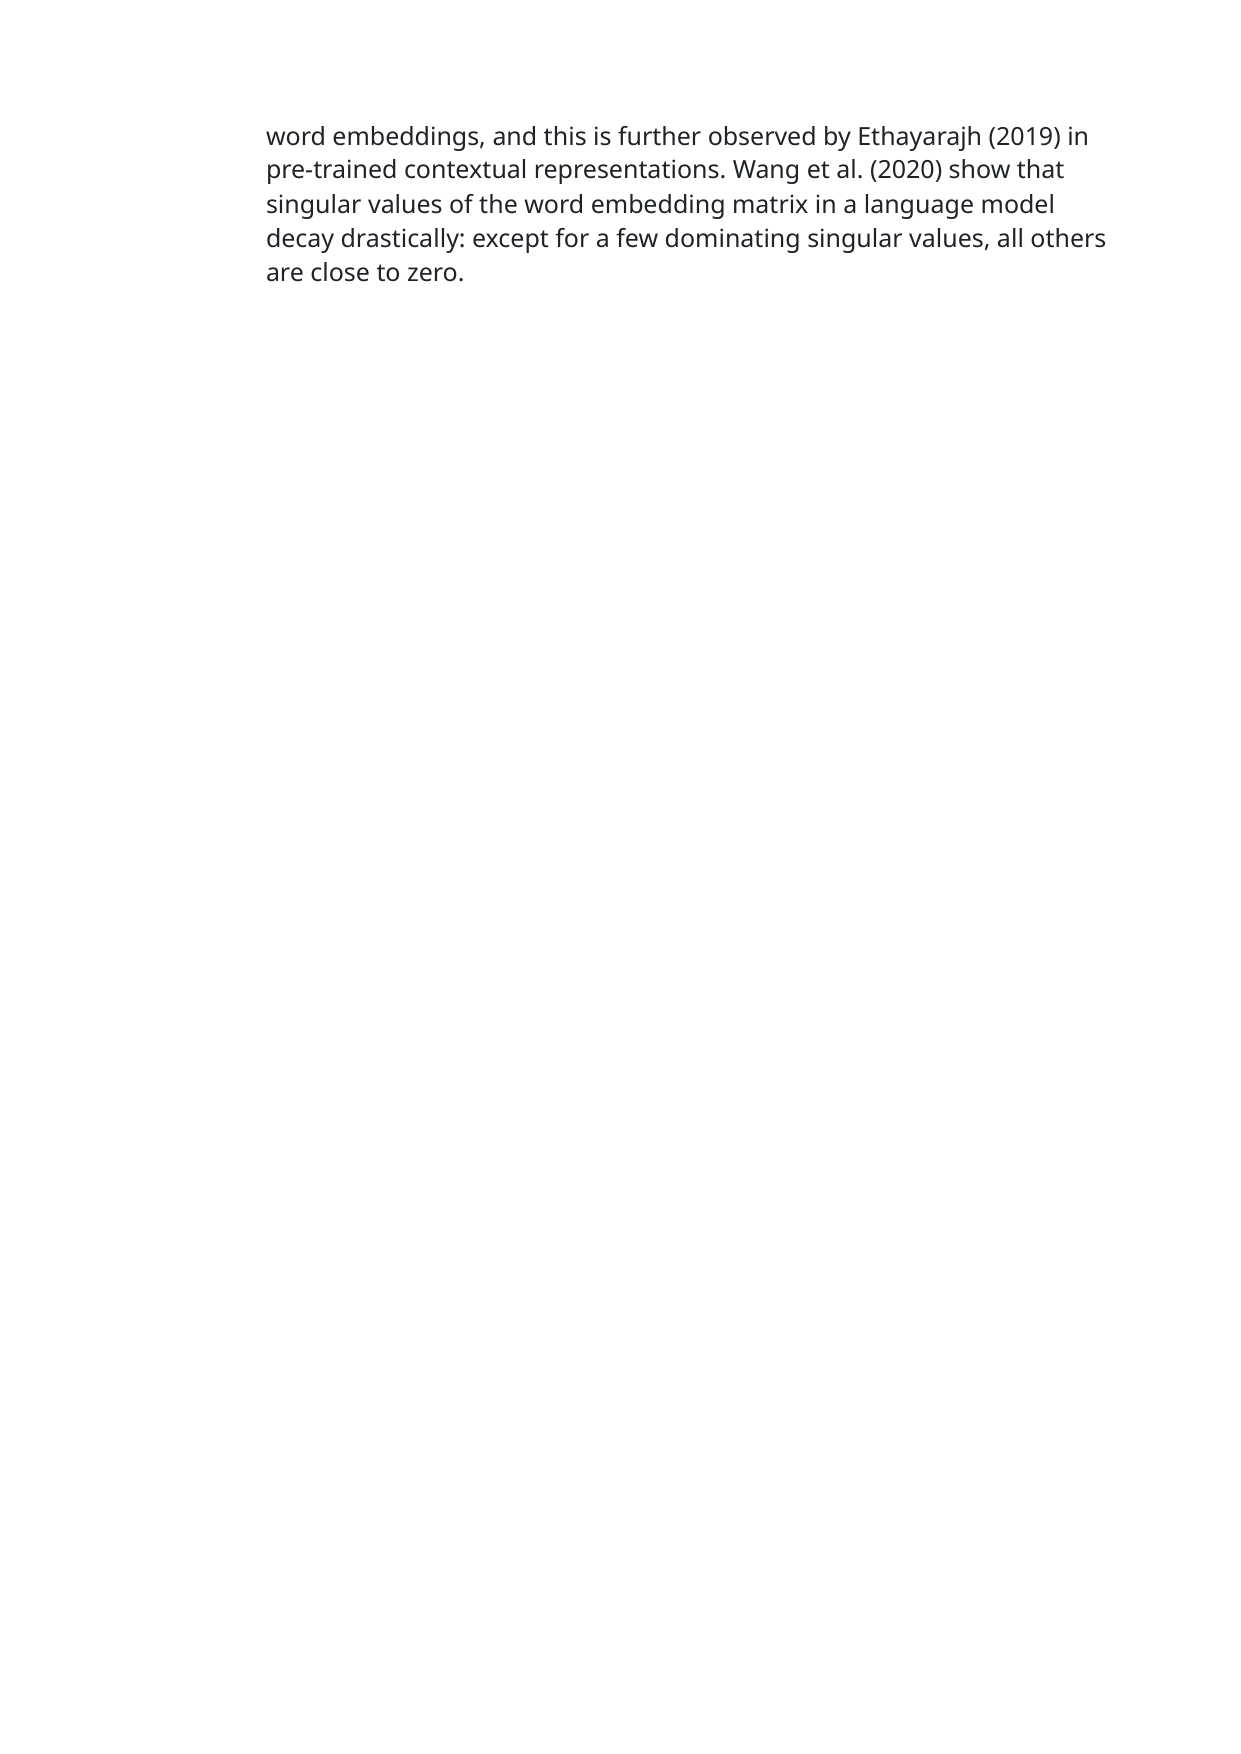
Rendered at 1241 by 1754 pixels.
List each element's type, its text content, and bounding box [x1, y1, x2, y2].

list word embeddings, and this is further observed by Ethayarajh (2019) in pre-trained contextual representations. Wang et al. (2020) show that singular values of the word embedding matrix in a language model decay drastically: except for a few dominating singular values, all others are close to zero. [118, 118, 1122, 288]
